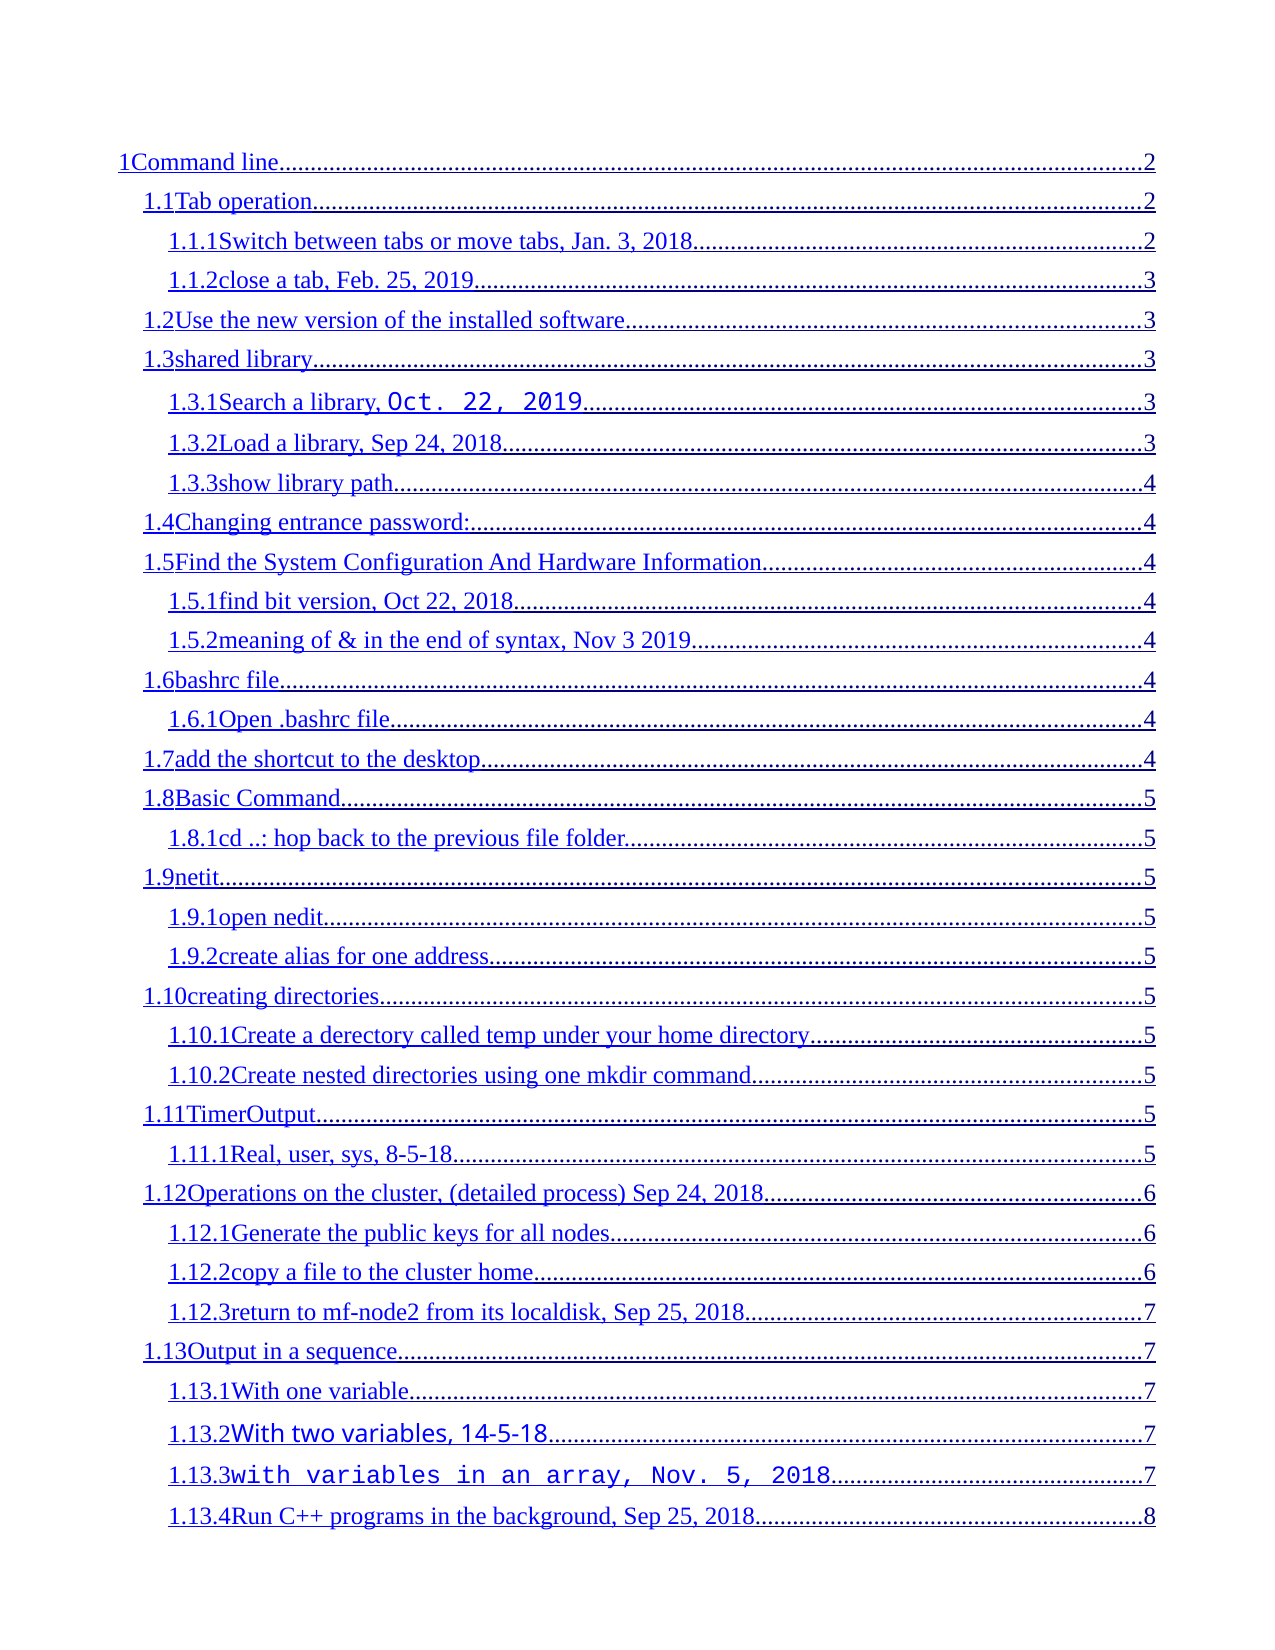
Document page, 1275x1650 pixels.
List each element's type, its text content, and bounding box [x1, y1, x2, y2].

text 1.9.2 create alias for one address 5 [168, 941, 1157, 971]
text 1.6 bashrc file 4 [143, 665, 1157, 694]
text 1.5.2 meaning of & in the end of syntax, Nov 3 2019 4 [168, 626, 1157, 655]
text 1.10.1 Create a derectory called temp under your home directory 5 [168, 1020, 1157, 1049]
text 1.12.1 Generate the public keys for all nodes 6 [168, 1218, 1157, 1247]
text 1.12.3 return to mf-node2 from its localdisk, Sep 25, 2018 7 [168, 1297, 1157, 1326]
text 1.3 shared library 3 [143, 344, 1157, 373]
text 1.10.2 Create nested directories using one mkdir command 5 [168, 1060, 1157, 1089]
text 1.9 netit 5 [143, 862, 1157, 892]
text 1.7 add the shortcut to the desktop 4 [143, 744, 1157, 773]
text 1 Command line 2 [118, 147, 1157, 176]
text 1.4 Changing entrance password: 4 [143, 507, 1157, 536]
text 1.5 Find the System Configuration And Hardware Information 4 [143, 547, 1157, 576]
text 1.12.2 copy a file to the cluster home 6 [168, 1257, 1157, 1286]
text 1.5.1 find bit version, Oct 22, 2018 4 [168, 586, 1157, 615]
text 1.13.4 Run C++ programs in the background, Sep 25, 2018 8 [168, 1501, 1157, 1530]
text 1.13.1 With one variable 7 [168, 1376, 1157, 1405]
text 1.1.2 close a tab, Feb. 25, 2019 3 [168, 265, 1157, 294]
text 1.13 Output in a sequence 7 [143, 1336, 1157, 1365]
text 1.2 Use the new version of the installed software 3 [143, 305, 1157, 334]
text 1.11 TimerOutput 5 [143, 1099, 1157, 1128]
text 1.9.1 open nedit 5 [168, 902, 1157, 931]
text 1.3.1 Search a library, Oct. 22, 2019 3 [168, 384, 1157, 418]
text 1.1.1 Switch between tabs or move tabs, Jan. 3, 2018 2 [168, 226, 1157, 255]
text 1.10 creating directories 5 [143, 981, 1157, 1010]
text 1.1 Tab operation 2 [143, 186, 1157, 215]
text 1.3.2 Load a library, Sep 24, 2018 3 [168, 428, 1157, 457]
text 1.13.3 with variables in an array, Nov. 5, 2018 7 [168, 1460, 1157, 1491]
text 1.8 Basic Command 5 [143, 783, 1157, 813]
text 1.8.1 cd ..: hop back to the previous file folder. 5 [168, 823, 1157, 852]
text 1.11.1 Real, user, sys, 8-5-18 5 [168, 1139, 1157, 1168]
text 1.3.3 show library path 4 [168, 468, 1157, 497]
text 1.13.2 With two variables, 14-5-18 7 [168, 1415, 1157, 1449]
text 1.6.1 Open .bashrc file 4 [168, 704, 1157, 734]
text 1.12 Operations on the cluster, (detailed process) Sep 24, 2018 6 [143, 1178, 1157, 1207]
